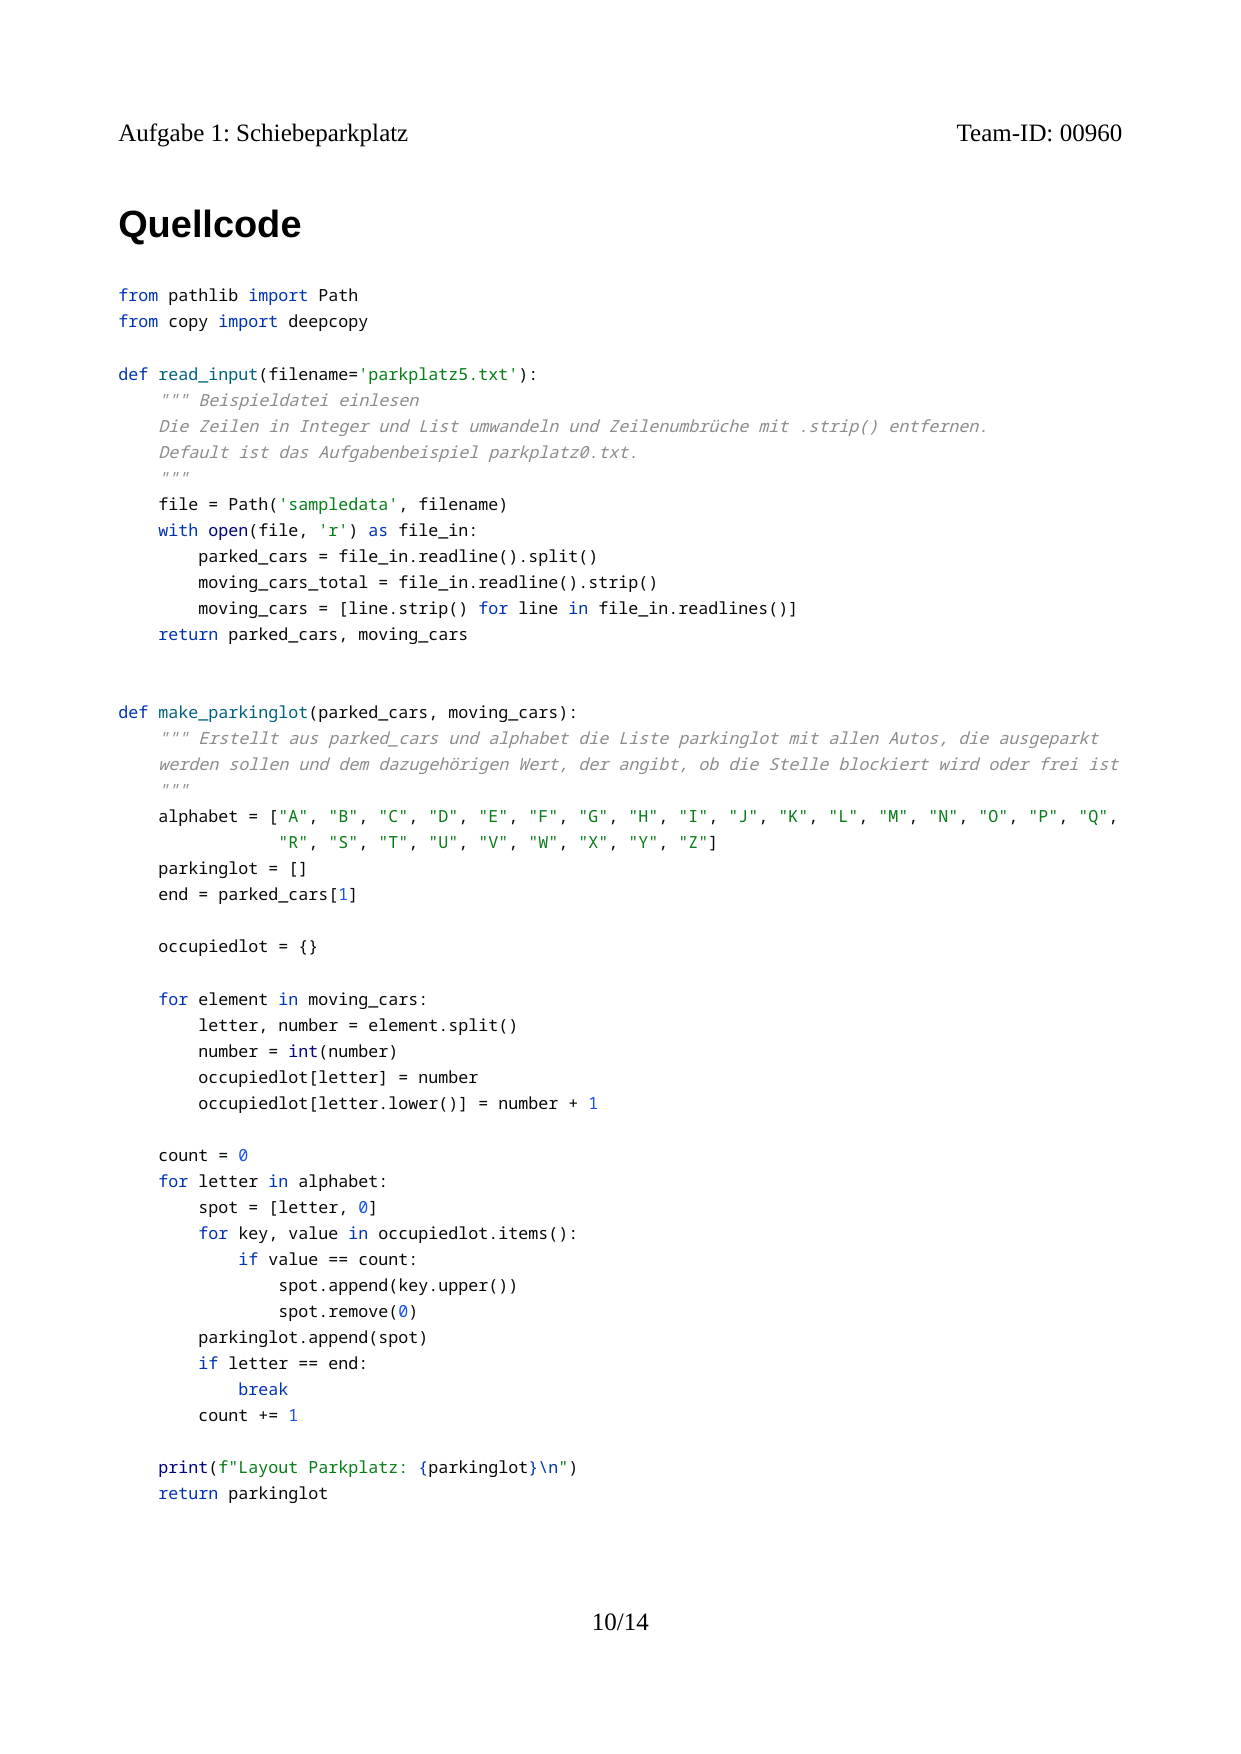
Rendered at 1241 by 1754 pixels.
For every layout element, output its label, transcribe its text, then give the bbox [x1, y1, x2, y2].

text from pathlib import Path from copy import deepcopy def read_input(filename='parkplatz5.txt'): """ Beispieldatei einlesen Die Zeilen in Integer und List umwandeln und Zeilenumbrüche mit .strip() entfernen. Default ist das Aufgabenbeispiel parkplatz0.txt. """ file = Path('sampledata', filename) with open(file, 'r') as file_in: parked_cars = file_in.readline().split() moving_cars_total = file_in.readline().strip() moving_cars = [line.strip() for line in file_in.readlines()] [118, 284, 1122, 619]
text werden sollen und dem dazugehörigen Wert, der angibt, ob die Stelle blockiert wird oder frei ist """ alphabet = ["A", "B", "C", "D", "E", "F", "G", "H", "I", "J", "K", "L", "M", "N", "O", "P", "Q", [118, 753, 1122, 828]
text "R", "S", "T", "U", "V", "W", "X", "Y", "Z"] parkinglot = [] end = parked_cars[1] occupiedlot = {} for element in moving_cars: letter, number = element.split() number = int(number) occupiedlot[letter] = number occupiedlot[letter.lower()] = number + 1 count = 0 for letter in alphabet: spot = [letter, 0] for key, value in occupiedlot.items(): if value == count: spot.append(key.upper()) spot.remove(0) parkinglot.append(spot) if letter == end: break count += 1 print(f"Layout Parkplatz: {parkinglot}\n") return parkinglot [118, 831, 1122, 1557]
text return parked_cars, moving_cars def make_parkinglot(parked_cars, moving_cars): """ Erstellt aus parked_cars und alphabet die Liste parkinglot mit allen Autos, die ausgeparkt [118, 623, 1122, 749]
subtitle Quellcode [118, 202, 1122, 246]
